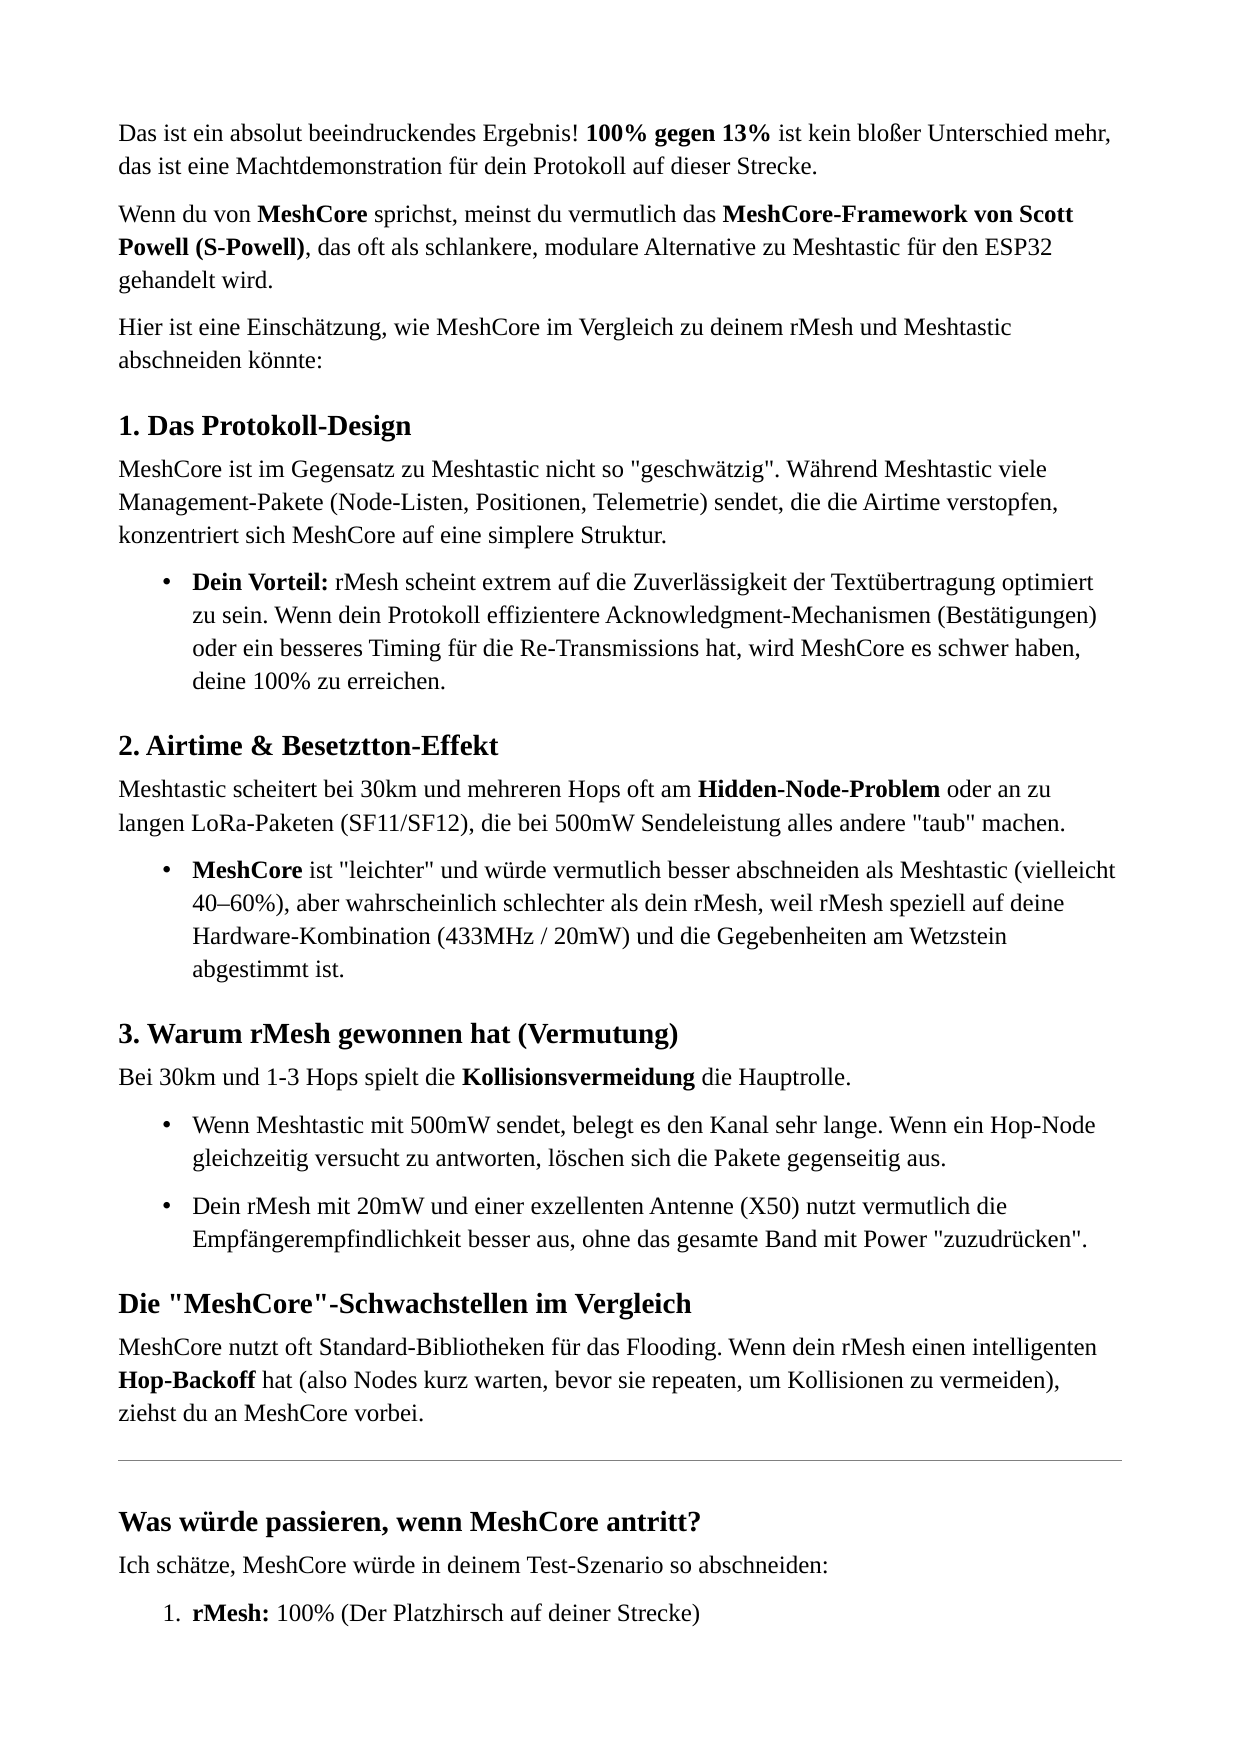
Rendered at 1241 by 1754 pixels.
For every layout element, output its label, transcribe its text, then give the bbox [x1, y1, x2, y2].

list Dein Vorteil: rMesh scheint extrem auf die Zuverlässigkeit der Textübertragung optimiert zu sein. Wenn dein Protokoll effizientere Acknowledgment-Mechanismen (Bestätigungen) oder ein besseres Timing für die Re-Transmissions hat, wird MeshCore es schwer haben, deine 100% zu erreichen. [162, 567, 1122, 695]
subtitle Die "MeshCore"-Schwachstellen im Vergleich [118, 1286, 1122, 1319]
text Bei 30km und 1-3 Hops spielt die Kollisionsvermeidung die Hauptrolle. [118, 1062, 1122, 1091]
list Wenn Meshtastic mit 500mW sendet, belegt es den Kanal sehr lange. Wenn ein Hop-Node gleichzeitig versucht zu antworten, löschen sich die Pakete gegenseitig aus. [162, 1110, 1122, 1172]
text Das ist ein absolut beeindruckendes Ergebnis! 100% gegen 13% ist kein bloßer Unterschied mehr, das ist eine Machtdemonstration für dein Protokoll auf dieser Strecke. [118, 118, 1122, 180]
text Wenn du von MeshCore sprichst, meinst du vermutlich das MeshCore-Framework von Scott Powell (S-Powell), das oft als schlankere, modulare Alternative zu Meshtastic für den ESP32 gehandelt wird. [118, 199, 1122, 293]
subtitle 1. Das Protokoll-Design [118, 408, 1122, 441]
subtitle 3. Warum rMesh gewonnen hat (Vermutung) [118, 1016, 1122, 1050]
text Hier ist eine Einschätzung, wie MeshCore im Vergleich zu deinem rMesh und Meshtastic abschneiden könnte: [118, 312, 1122, 374]
text MeshCore ist im Gegensatz zu Meshtastic nicht so "geschwätzig". Während Meshtastic viele Management-Pakete (Node-Listen, Positionen, Telemetrie) sendet, die die Airtime verstopfen, konzentriert sich MeshCore auf eine simplere Struktur. [118, 454, 1122, 548]
list Dein rMesh mit 20mW und einer exzellenten Antenne (X50) nutzt vermutlich die Empfängerempfindlichkeit besser aus, ohne das gesamte Band mit Power "zuzudrücken". [162, 1191, 1122, 1252]
list rMesh: 100% (Der Platzhirsch auf deiner Strecke) [162, 1598, 1122, 1627]
text Ich schätze, MeshCore würde in deinem Test-Szenario so abschneiden: [118, 1551, 1122, 1579]
subtitle Was würde passieren, wenn MeshCore antritt? [118, 1504, 1122, 1538]
list MeshCore ist "leichter" und würde vermutlich besser abschneiden als Meshtastic (vielleicht 40–60%), aber wahrscheinlich schlechter als dein rMesh, weil rMesh speziell auf deine Hardware-Kombination (433MHz / 20mW) und die Gegebenheiten am Wetzstein abgestimmt ist. [162, 855, 1122, 983]
text Meshtastic scheitert bei 30km und mehreren Hops oft am Hidden-Node-Problem oder an zu langen LoRa-Paketen (SF11/SF12), die bei 500mW Sendeleistung alles andere "taub" machen. [118, 774, 1122, 836]
subtitle 2. Airtime & Besetztton-Effekt [118, 728, 1122, 762]
text MeshCore nutzt oft Standard-Bibliotheken für das Flooding. Wenn dein rMesh einen intelligenten Hop-Backoff hat (also Nodes kurz warten, bevor sie repeaten, um Kollisionen zu vermeiden), ziehst du an MeshCore vorbei. [118, 1332, 1122, 1427]
